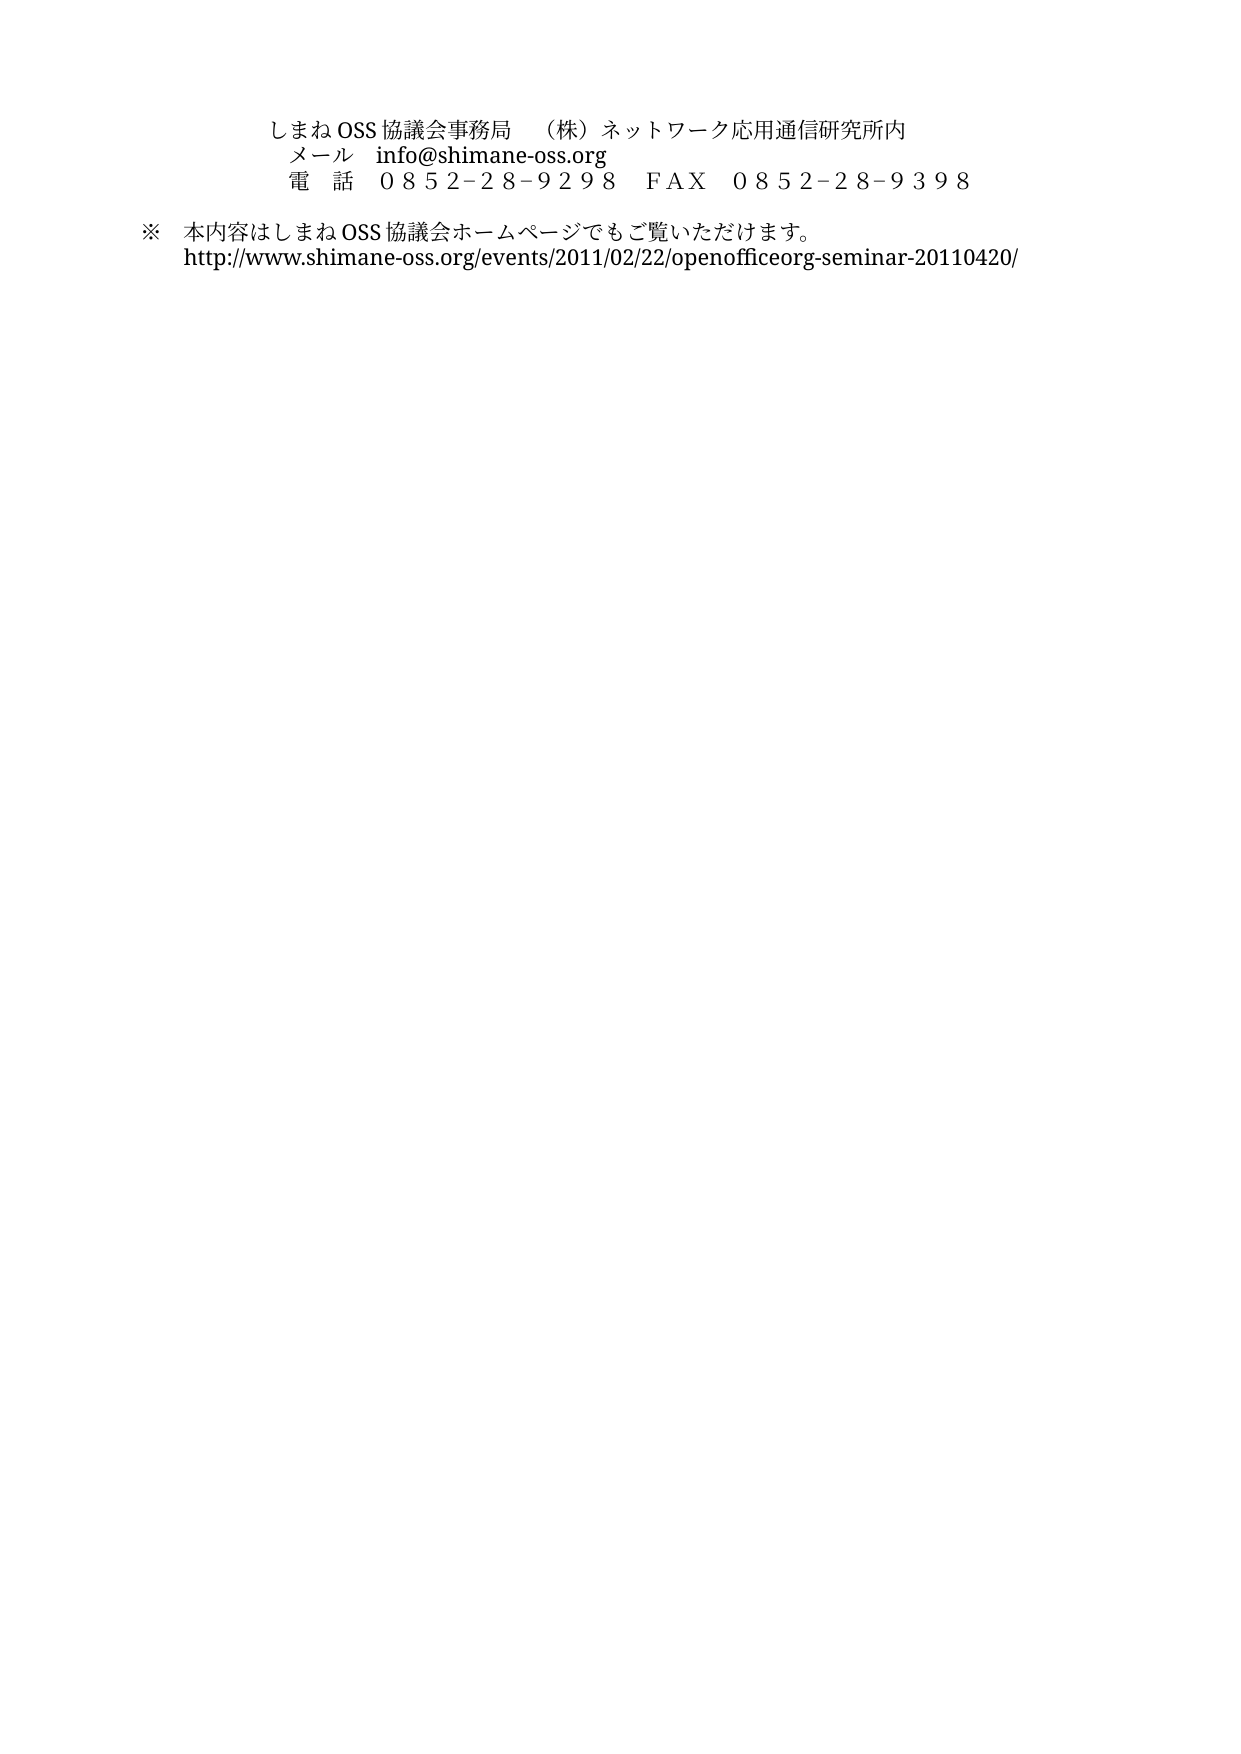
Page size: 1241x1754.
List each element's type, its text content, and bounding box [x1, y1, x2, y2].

text http://www.shimane-oss.org/events/2011/02/22/openofficeorg-seminar-20110420/ [118, 245, 1122, 271]
text 電 話 ０８５２−２８−９２９８ ＦＡＸ ０８５２−２８−９３９８ [118, 169, 1122, 194]
text ※ 本内容はしまねOSS協議会ホームページでもご覧いただけます。 [118, 220, 1122, 245]
text メール info@shimane-oss.org [118, 143, 1122, 169]
text しまねOSS協議会事務局 （株）ネットワーク応用通信研究所内 [118, 118, 1122, 143]
